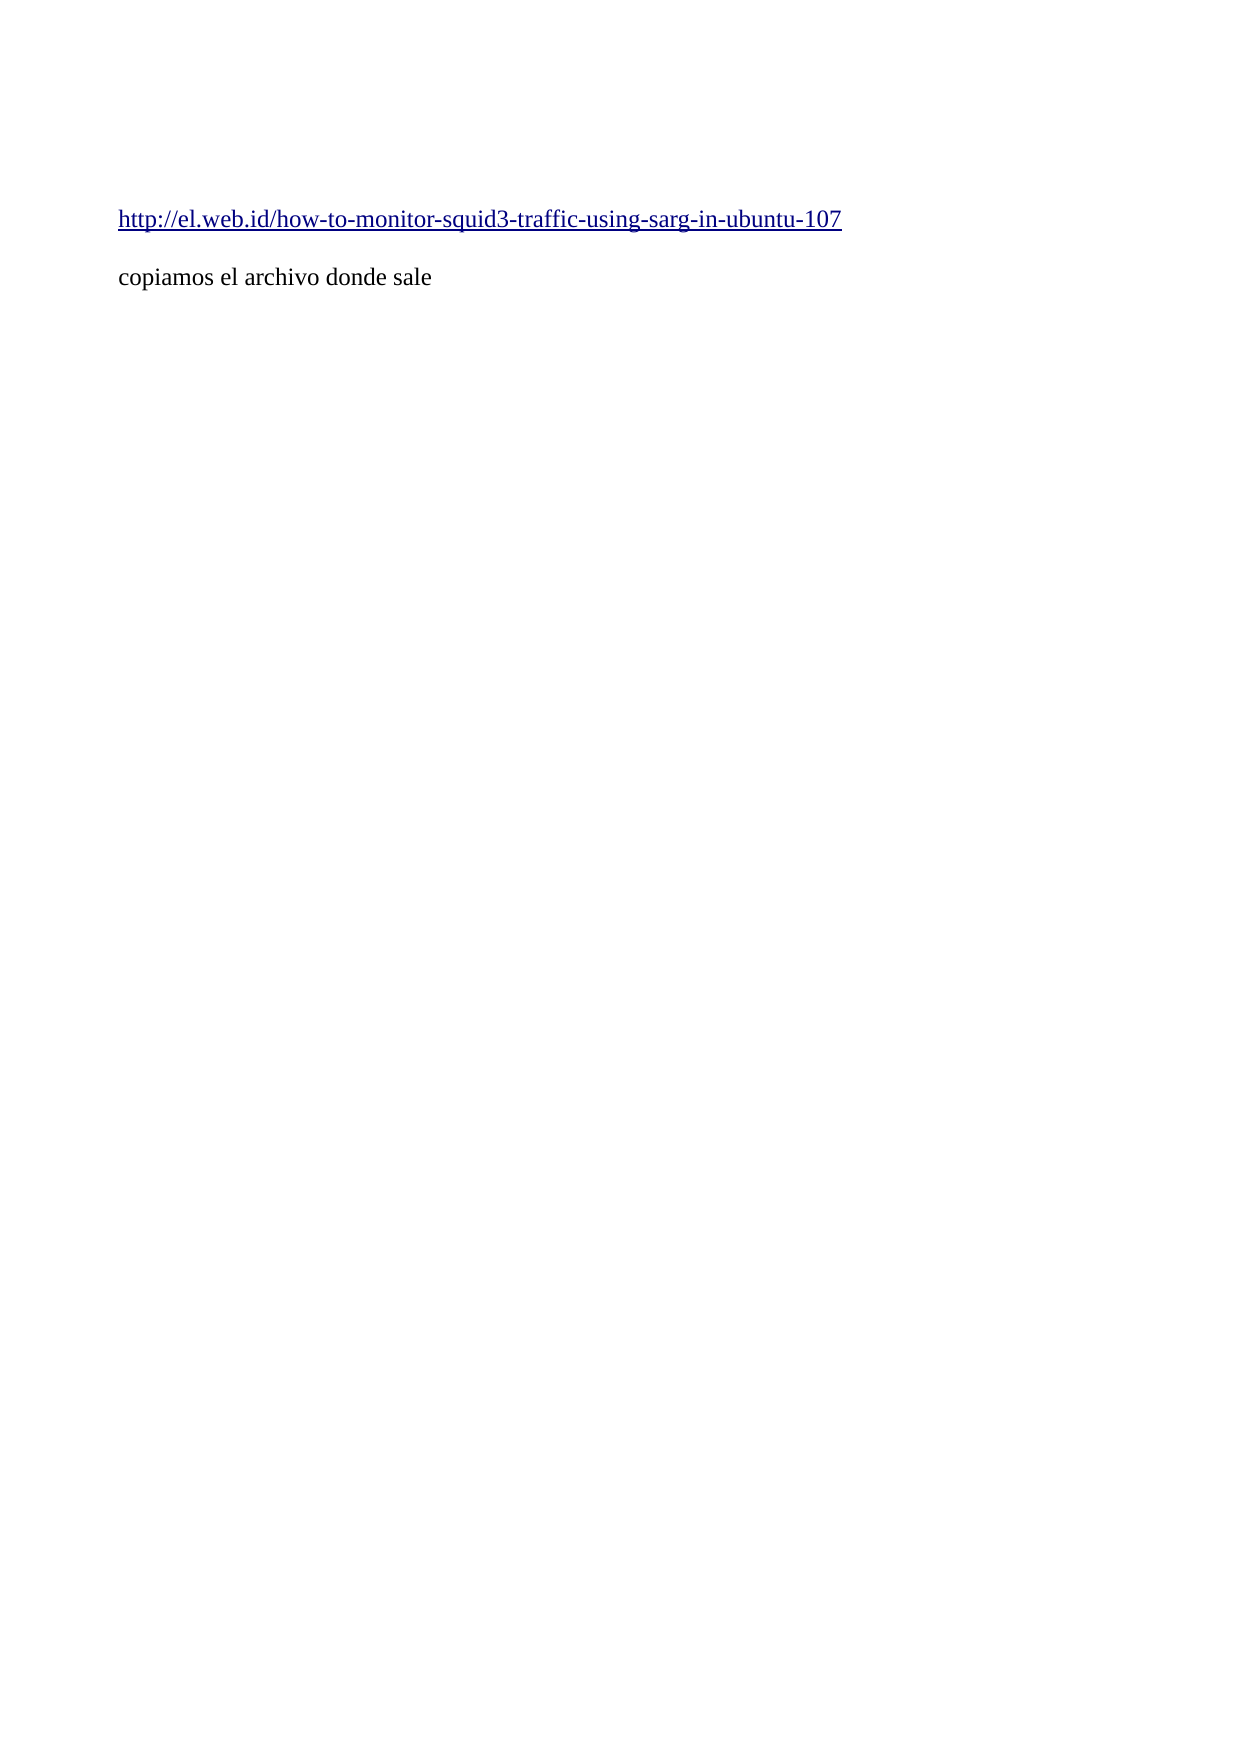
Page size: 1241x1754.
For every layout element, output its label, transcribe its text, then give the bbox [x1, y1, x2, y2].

text http://el.web.id/how-to-monitor-squid3-traffic-using-sarg-in-ubuntu-107 [118, 204, 1122, 233]
text copiamos el archivo donde sale [118, 262, 1122, 291]
